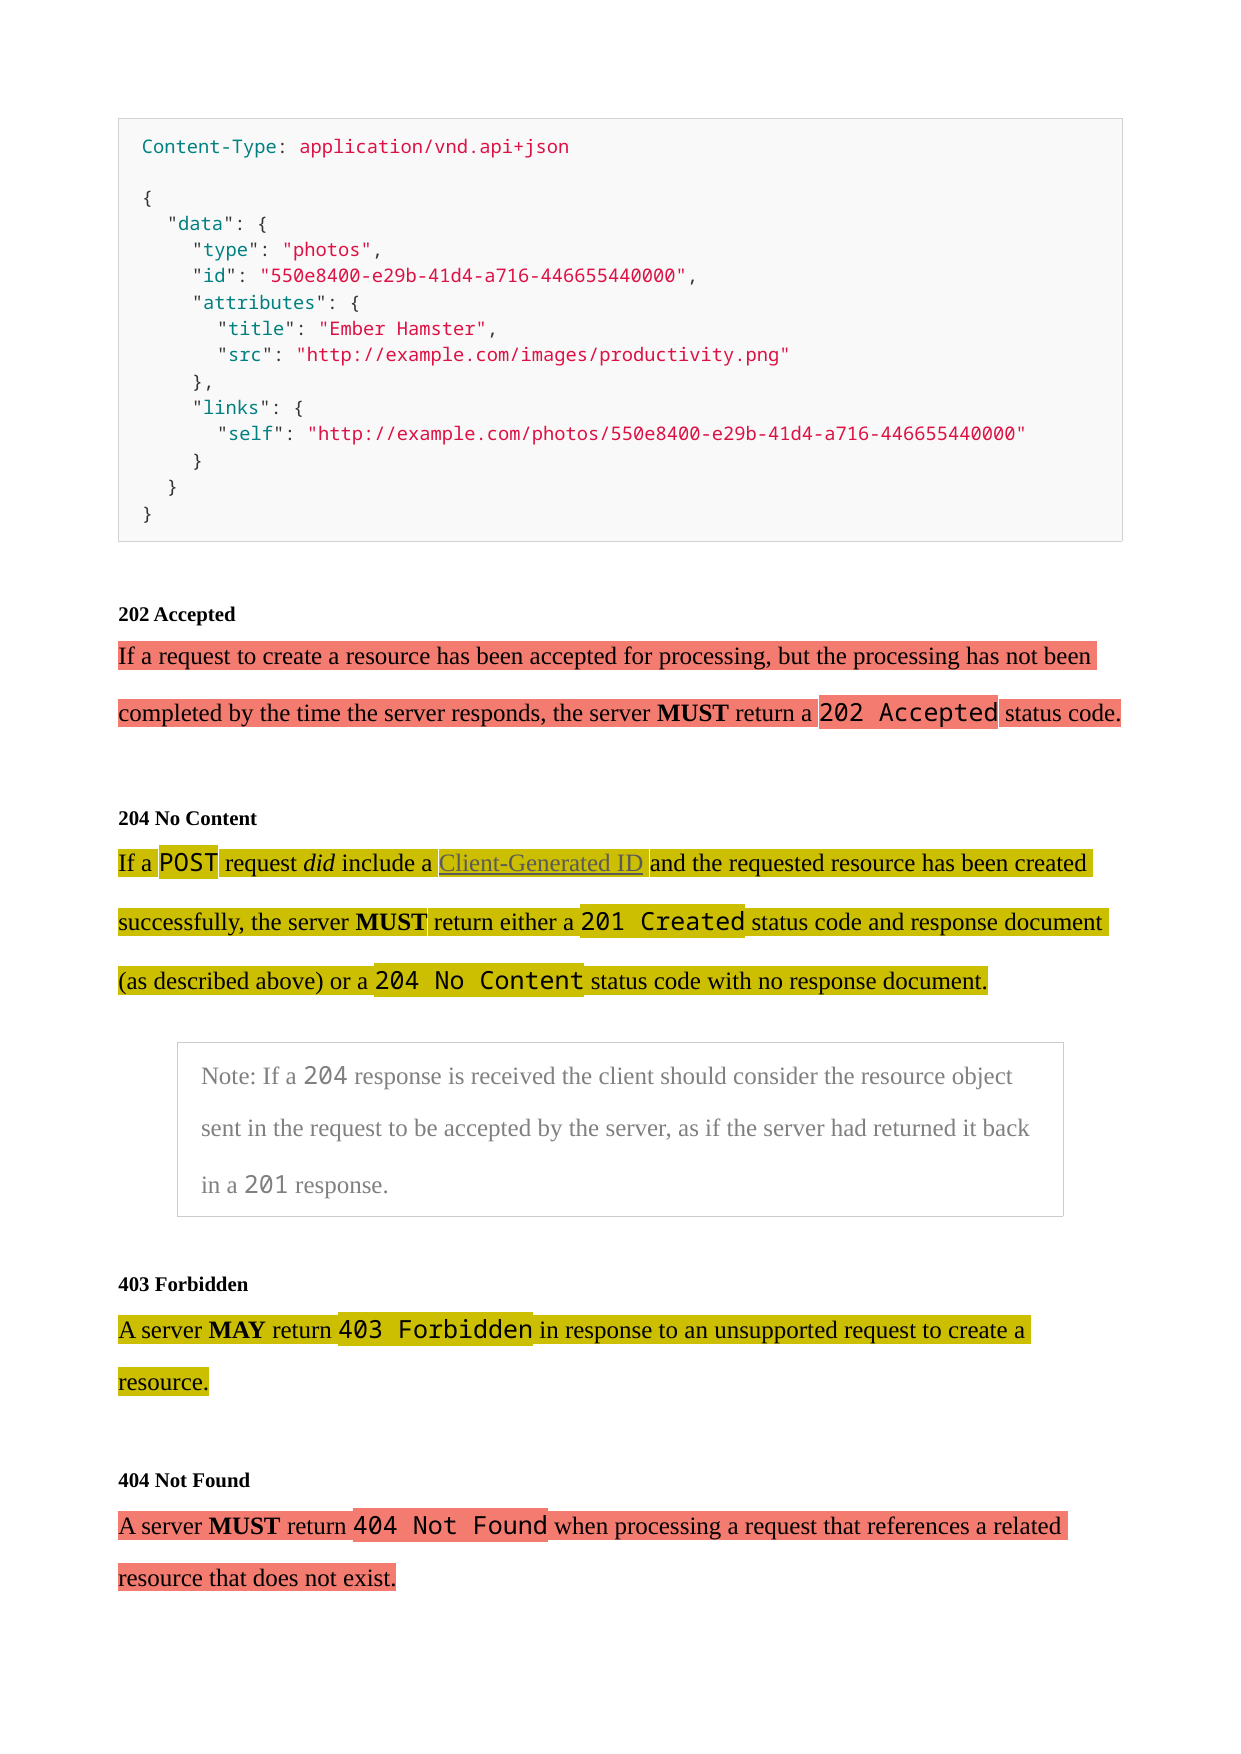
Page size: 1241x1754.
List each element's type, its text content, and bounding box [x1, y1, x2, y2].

text } [1008, 431, 1013, 439]
text } [637, 431, 642, 439]
text "src": "http://example.com/images/productivity.png" [119, 326, 1122, 352]
text "title": "Ember Hamster", [119, 299, 1122, 326]
text If a request to create a resource has been accepted for processing, but the processing has not been completed by the time the server responds, the server MUST return a 202 Accepted status code. [118, 641, 1122, 729]
text A server MUST return 404 Not Found when processing a request that references a related resource that does not exist. [118, 1508, 1122, 1591]
text } [557, 431, 563, 439]
subtitle 204 No Content [118, 805, 1122, 829]
text } [693, 431, 698, 439]
text "self": "http://example.com/photos/550e8400-e29b-41d4-a716-446655440000" [119, 405, 1122, 431]
text "data": { [119, 194, 1122, 221]
text "id": "550e8400-e29b-41d4-a716-446655440000", [119, 247, 1122, 273]
text Note: If a 204 response is received the client should consider the resource object sent in the request to be accepted by the server, as if the server had returned it back in a 201 response. [178, 1043, 1063, 1216]
text } [579, 431, 585, 439]
text }, [624, 352, 630, 360]
subtitle 202 Accepted [118, 602, 1122, 626]
text }, [119, 352, 1122, 379]
text } [997, 431, 1002, 439]
text A server MAY return 403 Forbidden in response to an unsupported request to create a resource. [118, 1312, 1122, 1396]
text "links": { [119, 379, 1122, 405]
text }, [557, 352, 562, 360]
subtitle 404 Not Found [118, 1468, 1122, 1492]
text } [974, 431, 979, 439]
text } [119, 431, 1122, 458]
text }, [771, 352, 776, 360]
text } [985, 431, 990, 439]
text }, [489, 352, 495, 360]
text } [501, 431, 507, 439]
text } [682, 431, 687, 439]
text "attributes": { [119, 273, 1122, 299]
subtitle 403 Forbidden [118, 1272, 1122, 1296]
text } [119, 458, 1122, 484]
text { [119, 169, 1122, 194]
text "type": "photos", [119, 221, 1122, 247]
text If a POST request did include a Client-Generated ID and the requested resource has been created successfully, the server MUST return either a 201 Created status code and response document (as described above) or a 204 No Content status code with no response document. [118, 845, 1122, 997]
text Content-Type: application/vnd.api+json [119, 119, 1122, 144]
text } [119, 484, 1122, 541]
text } [748, 431, 753, 439]
